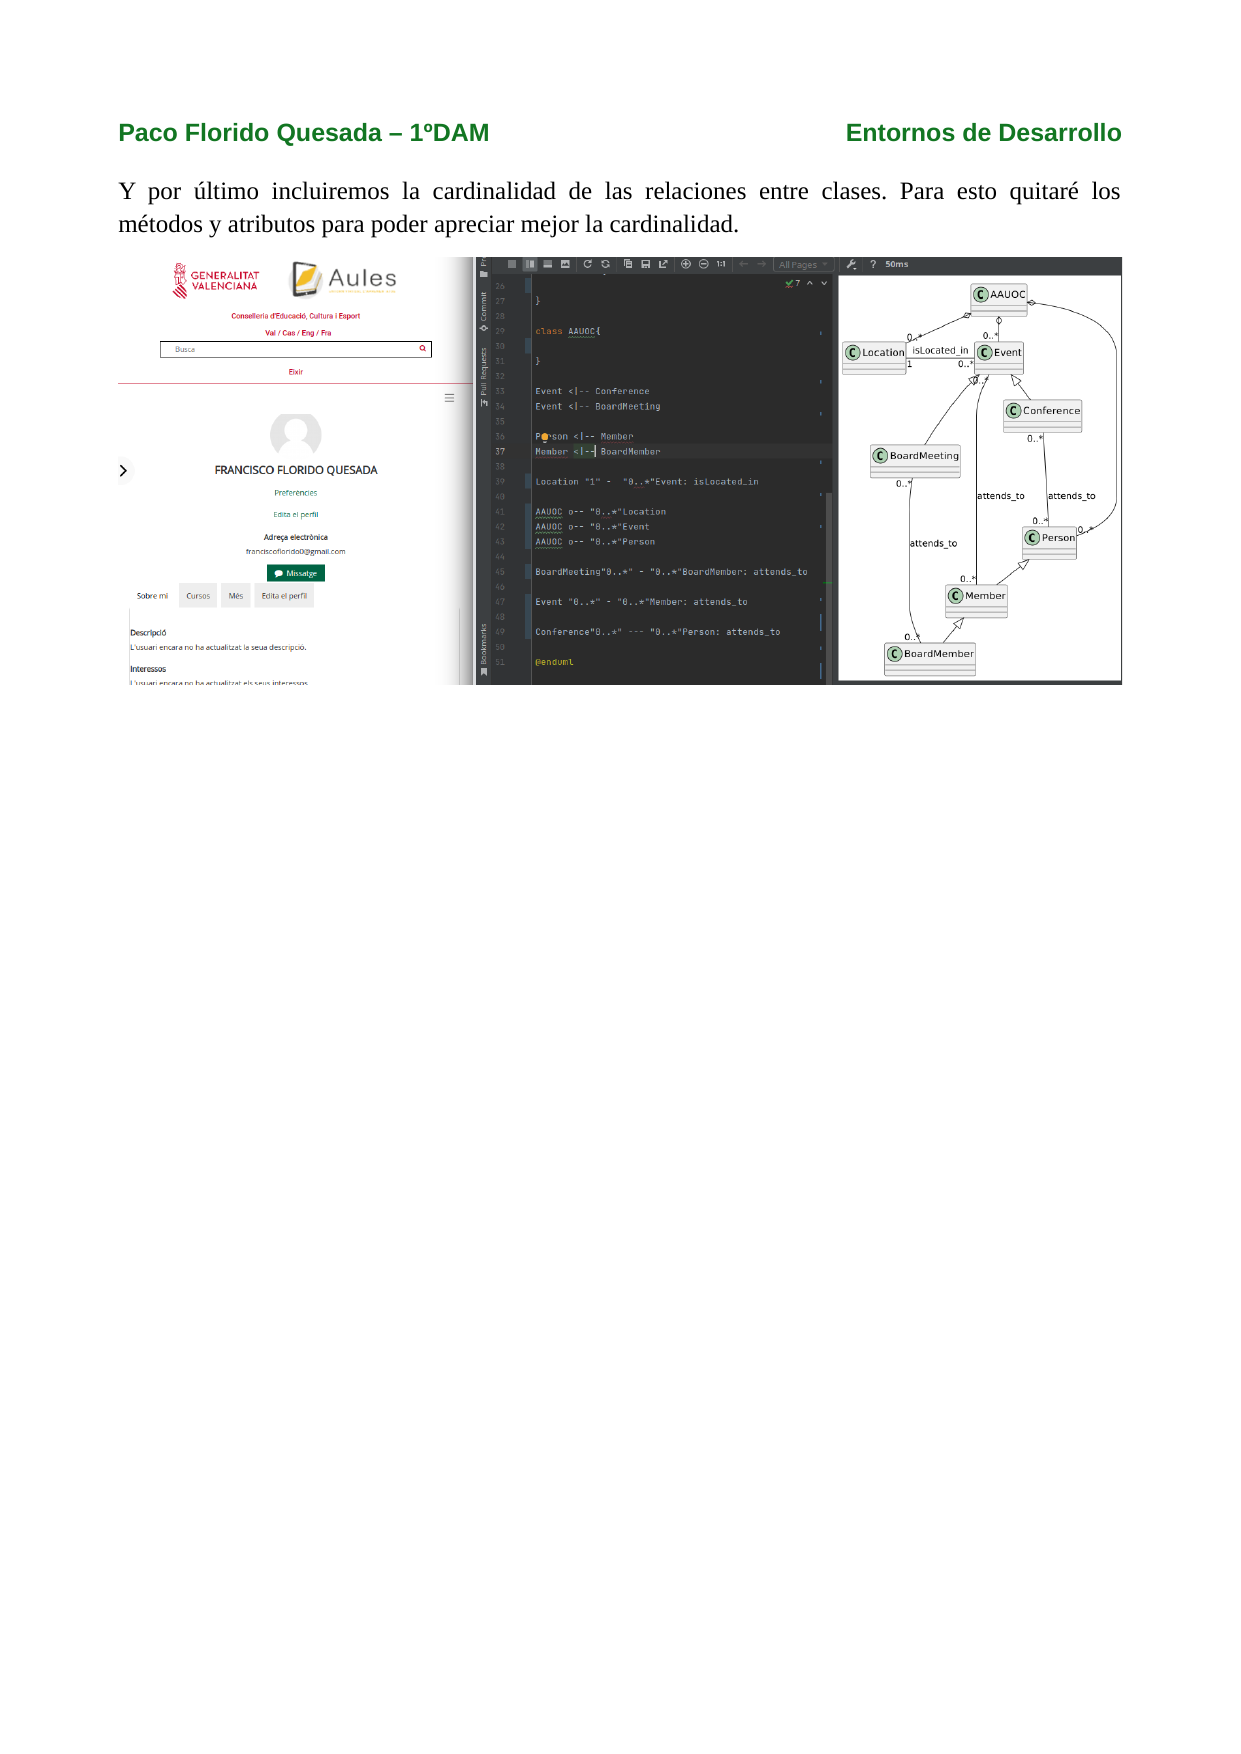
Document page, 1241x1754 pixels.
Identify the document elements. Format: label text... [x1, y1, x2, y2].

picture [118, 257, 1123, 685]
text Y por último incluiremos la cardinalidad de las relaciones entre clases. Para esto quitaré los métodos y atributos para poder apreciar mejor la cardinalidad. [118, 176, 1122, 238]
